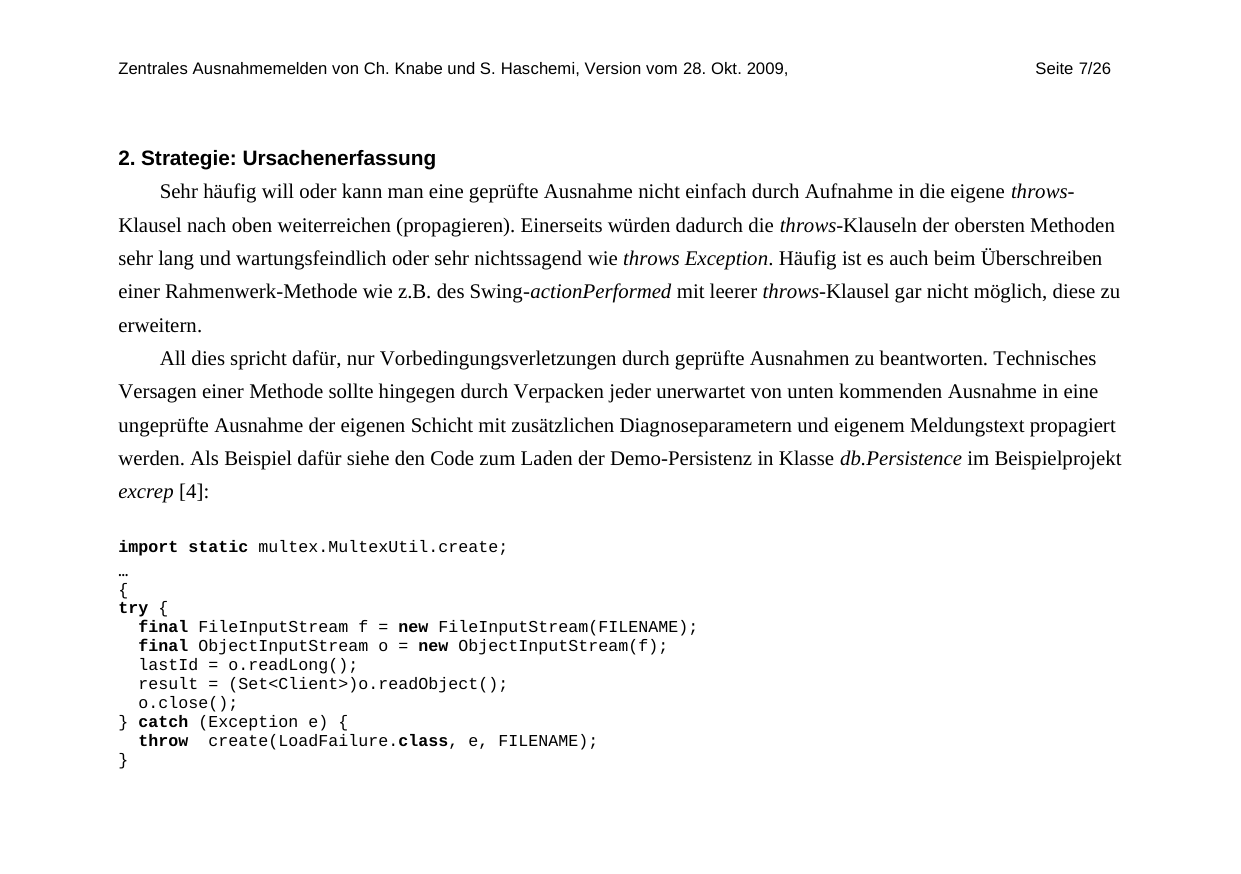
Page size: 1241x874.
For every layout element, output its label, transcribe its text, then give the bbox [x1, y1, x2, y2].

text All dies spricht dafür, nur Vorbedingungsverletzungen durch geprüfte Ausnahmen zu beantworten. Technisches Versagen einer Methode sollte hingegen durch Verpacken jeder unerwartet von unten kommenden Ausnahme in eine ungeprüfte Ausnahme der eigenen Schicht mit zusätzlichen Diagnoseparametern und eigenem Meldungstext propagiert werden. Als Beispiel dafür siehe den Code zum Laden der Demo-Persistenz in Klasse db.Persistence im Beispielprojekt excrep [4]: [118, 339, 1122, 506]
text lastId = o.readLong(); [118, 657, 1122, 676]
text import static multex.MultexUtil.create; [118, 539, 1122, 558]
text … [118, 558, 1122, 581]
text } [118, 752, 1122, 771]
text final FileInputStream f = new FileInputStream(FILENAME); [118, 619, 1122, 638]
text final ObjectInputStream o = new ObjectInputStream(f); [118, 638, 1122, 657]
text } catch (Exception e) { [118, 714, 1122, 733]
text 2. Strategie: Ursachenerfassung [118, 139, 1122, 172]
text Sehr häufig will oder kann man eine geprüfte Ausnahme nicht einfach durch Aufnahme in die eigene throws-Klausel nach oben weiterreichen (propagieren). Einerseits würden dadurch die throws-Klauseln der obersten Methoden sehr lang und wartungsfeindlich oder sehr nichtssagend wie throws Exception. Häufig ist es auch beim Überschreiben einer Rahmenwerk-Methode wie z.B. des Swing-actionPerformed mit leerer throws-Klausel gar nicht möglich, diese zu erweitern. [118, 172, 1122, 339]
text try { [118, 600, 1122, 619]
text { [118, 581, 1122, 600]
text o.close(); [118, 695, 1122, 714]
text result = (Set<Client>)o.readObject(); [118, 676, 1122, 695]
text throw create(LoadFailure.class, e, FILENAME); [118, 733, 1122, 752]
